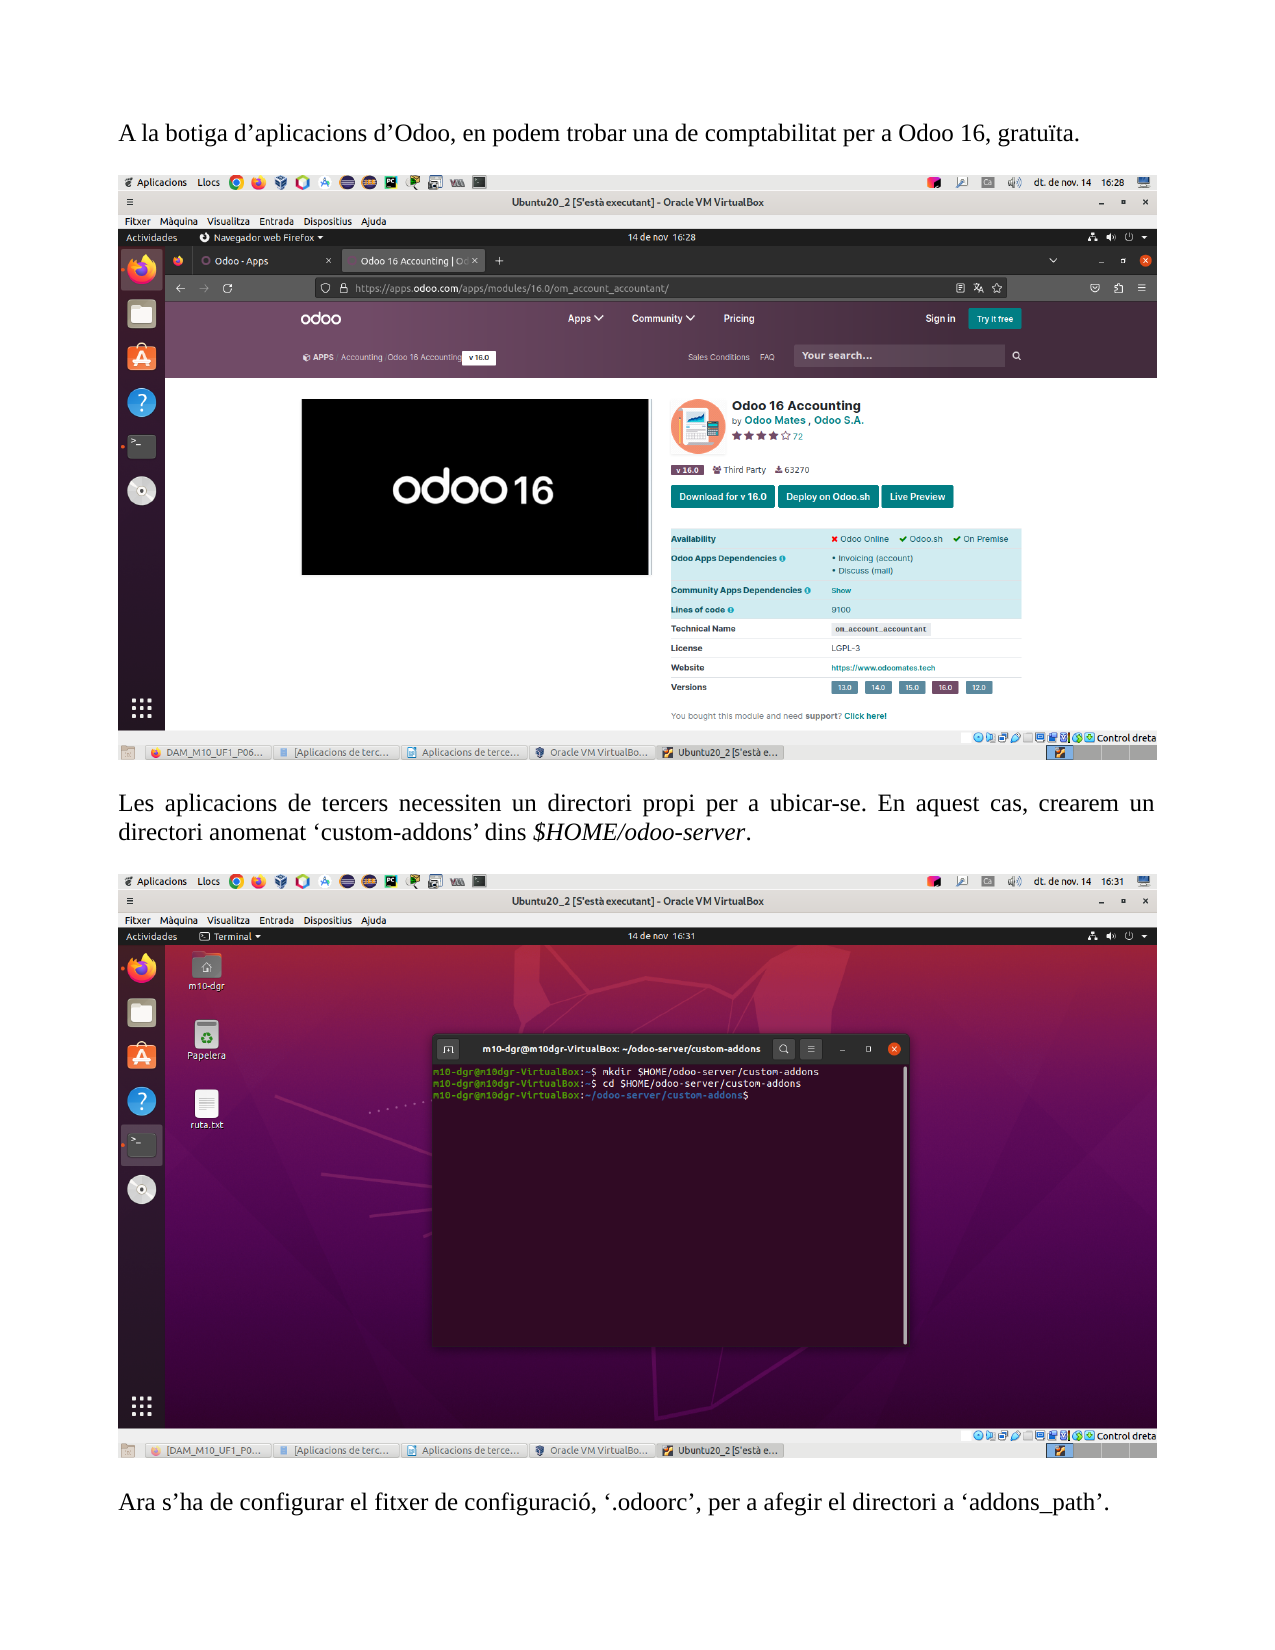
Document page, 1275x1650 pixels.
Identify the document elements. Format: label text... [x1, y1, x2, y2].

text Ara s’ha de configurar el fitxer de configuració, ‘.odoorc’, per a afegir el directori a ‘addons_path’. [118, 1487, 1157, 1515]
text A la botiga d’aplicacions d’Odoo, en podem trobar una de comptabilitat per a Odoo 16, gratuïta. [118, 118, 1157, 147]
picture [118, 874, 1157, 1458]
text Les aplicacions de tercers necessiten un directori propi per a ubicar-se. En aquest cas, crearem un directori anomenat ‘custom-addons’ dins $HOME/odoo-server. [118, 788, 1157, 846]
picture [118, 175, 1157, 760]
